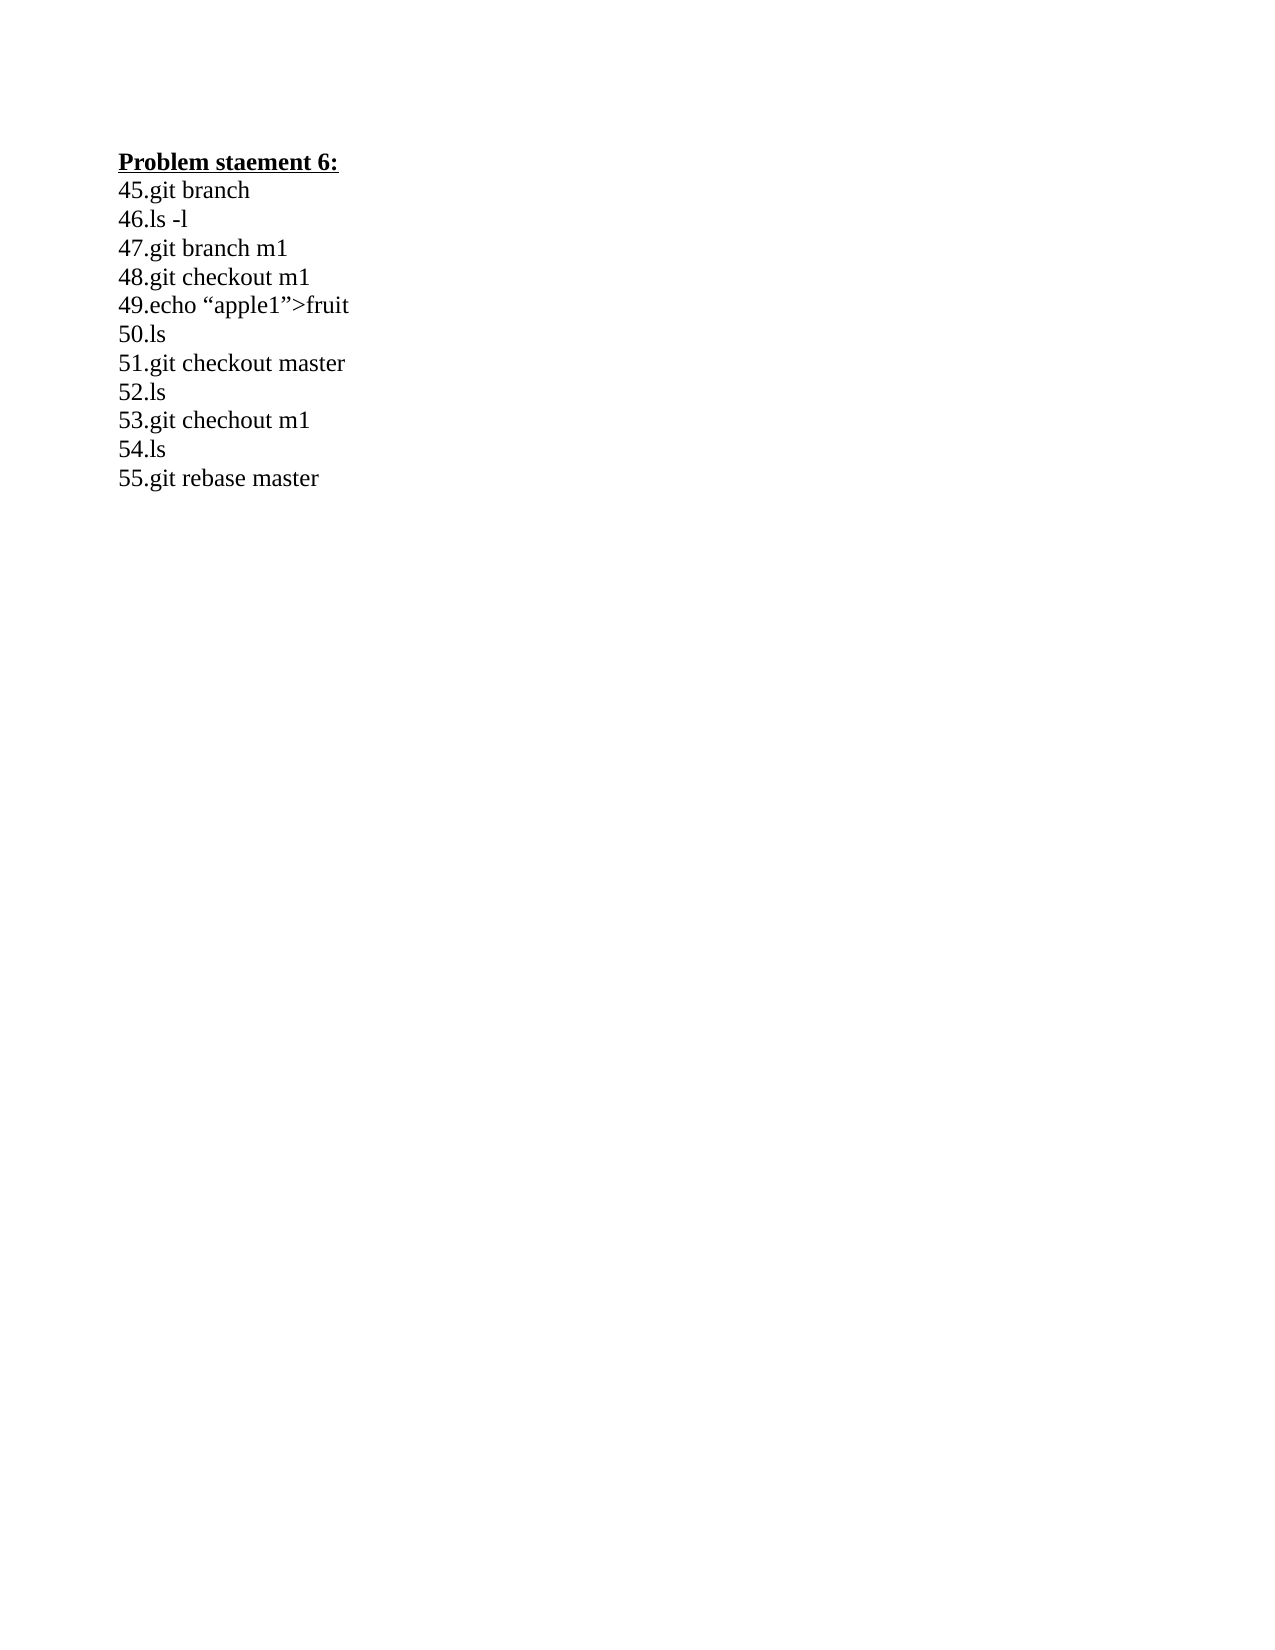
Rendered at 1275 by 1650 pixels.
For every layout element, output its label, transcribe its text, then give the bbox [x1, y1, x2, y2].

text 46.ls -l [118, 204, 1157, 233]
text 54.ls [118, 434, 1157, 463]
text 45.git branch [118, 176, 1157, 204]
text 53.git chechout m1 [118, 406, 1157, 434]
text 48.git checkout m1 [118, 262, 1157, 291]
text 50.ls [118, 319, 1157, 348]
text 51.git checkout master [118, 348, 1157, 377]
text 52.ls [118, 377, 1157, 406]
text 49.echo “apple1”>fruit [118, 291, 1157, 319]
text 55.git rebase master [118, 463, 1157, 492]
text 47.git branch m1 [118, 233, 1157, 262]
text Problem staement 6: [118, 147, 1157, 176]
